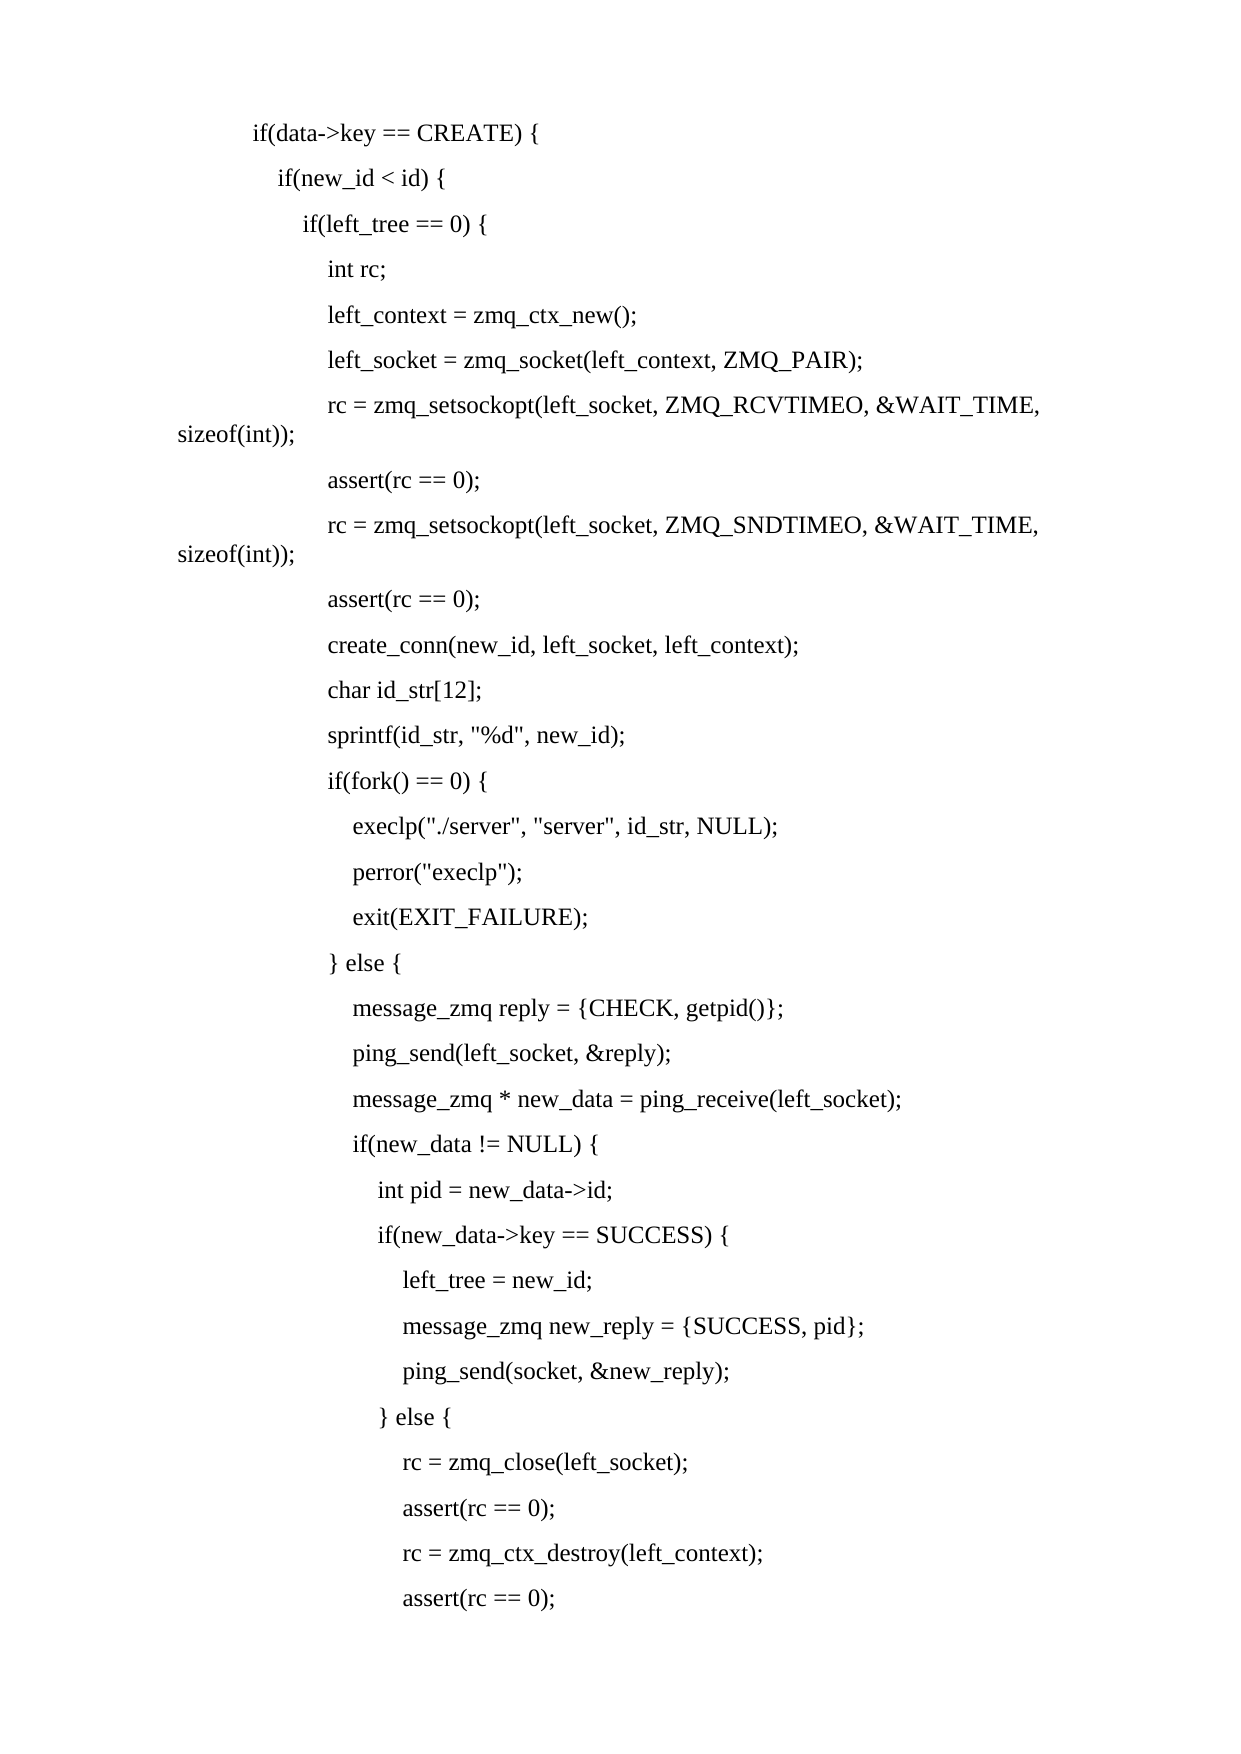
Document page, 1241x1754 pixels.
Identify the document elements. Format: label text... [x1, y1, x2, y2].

text rc = zmq_close(left_socket); [177, 1447, 1152, 1476]
text if(data->key == CREATE) { [177, 118, 1152, 147]
text message_zmq * new_data = ping_receive(left_socket); [177, 1084, 1152, 1113]
text if(fork() == 0) { [177, 766, 1152, 795]
text assert(rc == 0); [177, 1493, 1152, 1521]
text message_zmq reply = {CHECK, getpid()}; [177, 993, 1152, 1022]
text execlp("./server", "server", id_str, NULL); [177, 811, 1152, 840]
text rc = zmq_ctx_destroy(left_context); [177, 1538, 1152, 1567]
text } else { [177, 1402, 1152, 1431]
text perror("execlp"); [177, 857, 1152, 886]
text if(new_id < id) { [177, 163, 1152, 192]
text left_tree = new_id; [177, 1266, 1152, 1294]
text if(new_data != NULL) { [177, 1129, 1152, 1158]
text int pid = new_data->id; [177, 1175, 1152, 1203]
text char id_str[12]; [177, 675, 1152, 704]
text int rc; [177, 254, 1152, 283]
text ping_send(left_socket, &reply); [177, 1038, 1152, 1067]
text create_conn(new_id, left_socket, left_context); [177, 630, 1152, 658]
text ping_send(socket, &new_reply); [177, 1356, 1152, 1385]
text assert(rc == 0); [177, 465, 1152, 493]
text rc = zmq_setsockopt(left_socket, ZMQ_SNDTIMEO, &WAIT_TIME, sizeof(int)); [177, 510, 1152, 568]
text left_context = zmq_ctx_new(); [177, 300, 1152, 328]
text if(new_data->key == SUCCESS) { [177, 1220, 1152, 1249]
text sprintf(id_str, "%d", new_id); [177, 721, 1152, 749]
text rc = zmq_setsockopt(left_socket, ZMQ_RCVTIMEO, &WAIT_TIME, sizeof(int)); [177, 391, 1152, 448]
text exit(EXIT_FAILURE); [177, 902, 1152, 931]
text left_socket = zmq_socket(left_context, ZMQ_PAIR); [177, 345, 1152, 374]
text assert(rc == 0); [177, 1583, 1152, 1612]
text if(left_tree == 0) { [177, 209, 1152, 238]
text assert(rc == 0); [177, 584, 1152, 613]
text } else { [177, 948, 1152, 976]
text message_zmq new_reply = {SUCCESS, pid}; [177, 1311, 1152, 1340]
